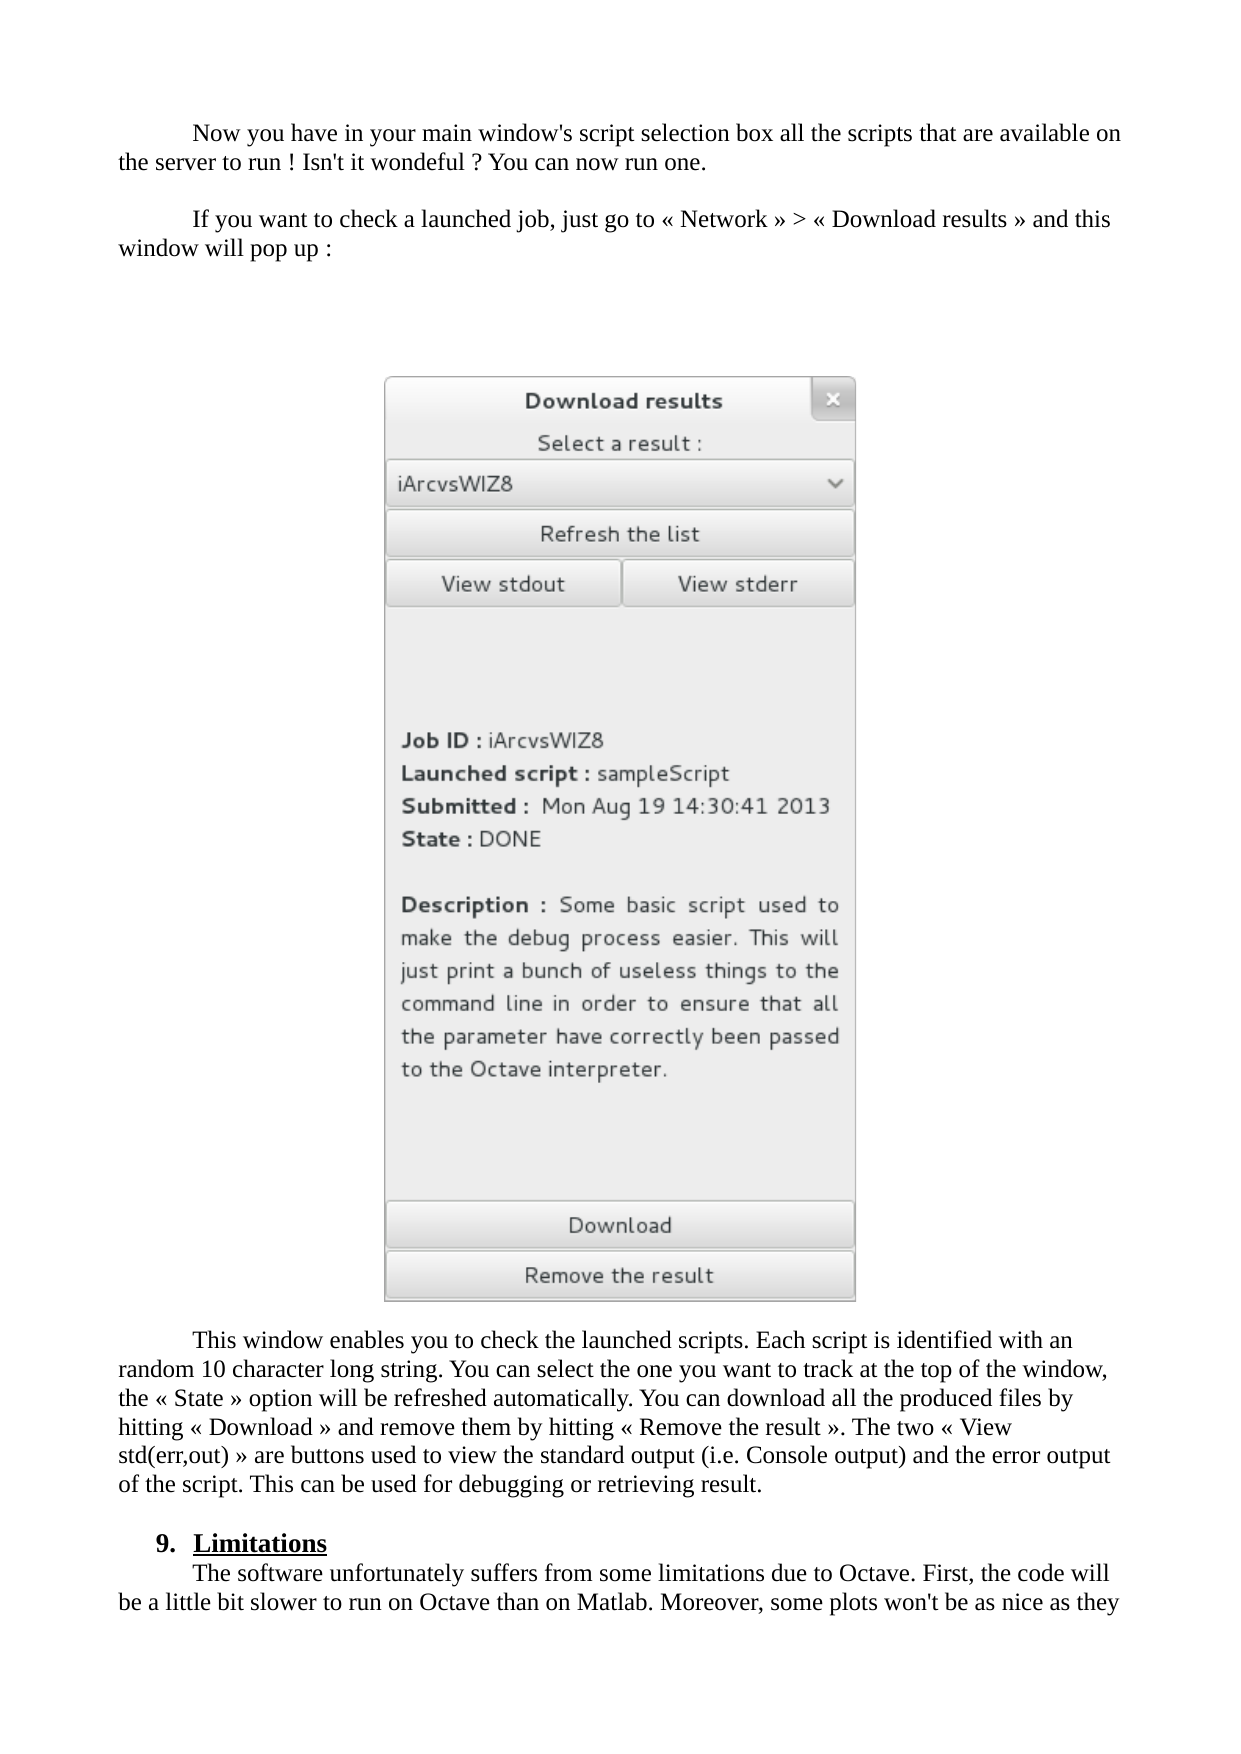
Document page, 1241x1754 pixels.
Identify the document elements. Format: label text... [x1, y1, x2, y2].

list Limitations [156, 1527, 1122, 1558]
picture [384, 376, 857, 1302]
text If you want to check a launched job, just go to « Network » > « Download results » and this window will pop up : [118, 204, 1122, 262]
text This window enables you to check the launched scripts. Each script is identified with an random 10 character long string. You can select the one you want to track at the top of the window, the « State » option will be refreshed automatically. You can download all the produced files by hitting « Download » and remove them by hitting « Remove the result ». The two « View std(err,out) » are buttons used to view the standard output (i.e. Console output) and the error output of the script. This can be used for debugging or retrieving result. [118, 1326, 1122, 1498]
text Now you have in your main window's script selection box all the scripts that are available on the server to run ! Isn't it wondeful ? You can now run one. [118, 118, 1122, 176]
text The software unfortunately suffers from some limitations due to Octave. First, the code will be a little bit slower to run on Octave than on Matlab. Moreover, some plots won't be as nice as they [118, 1558, 1122, 1616]
